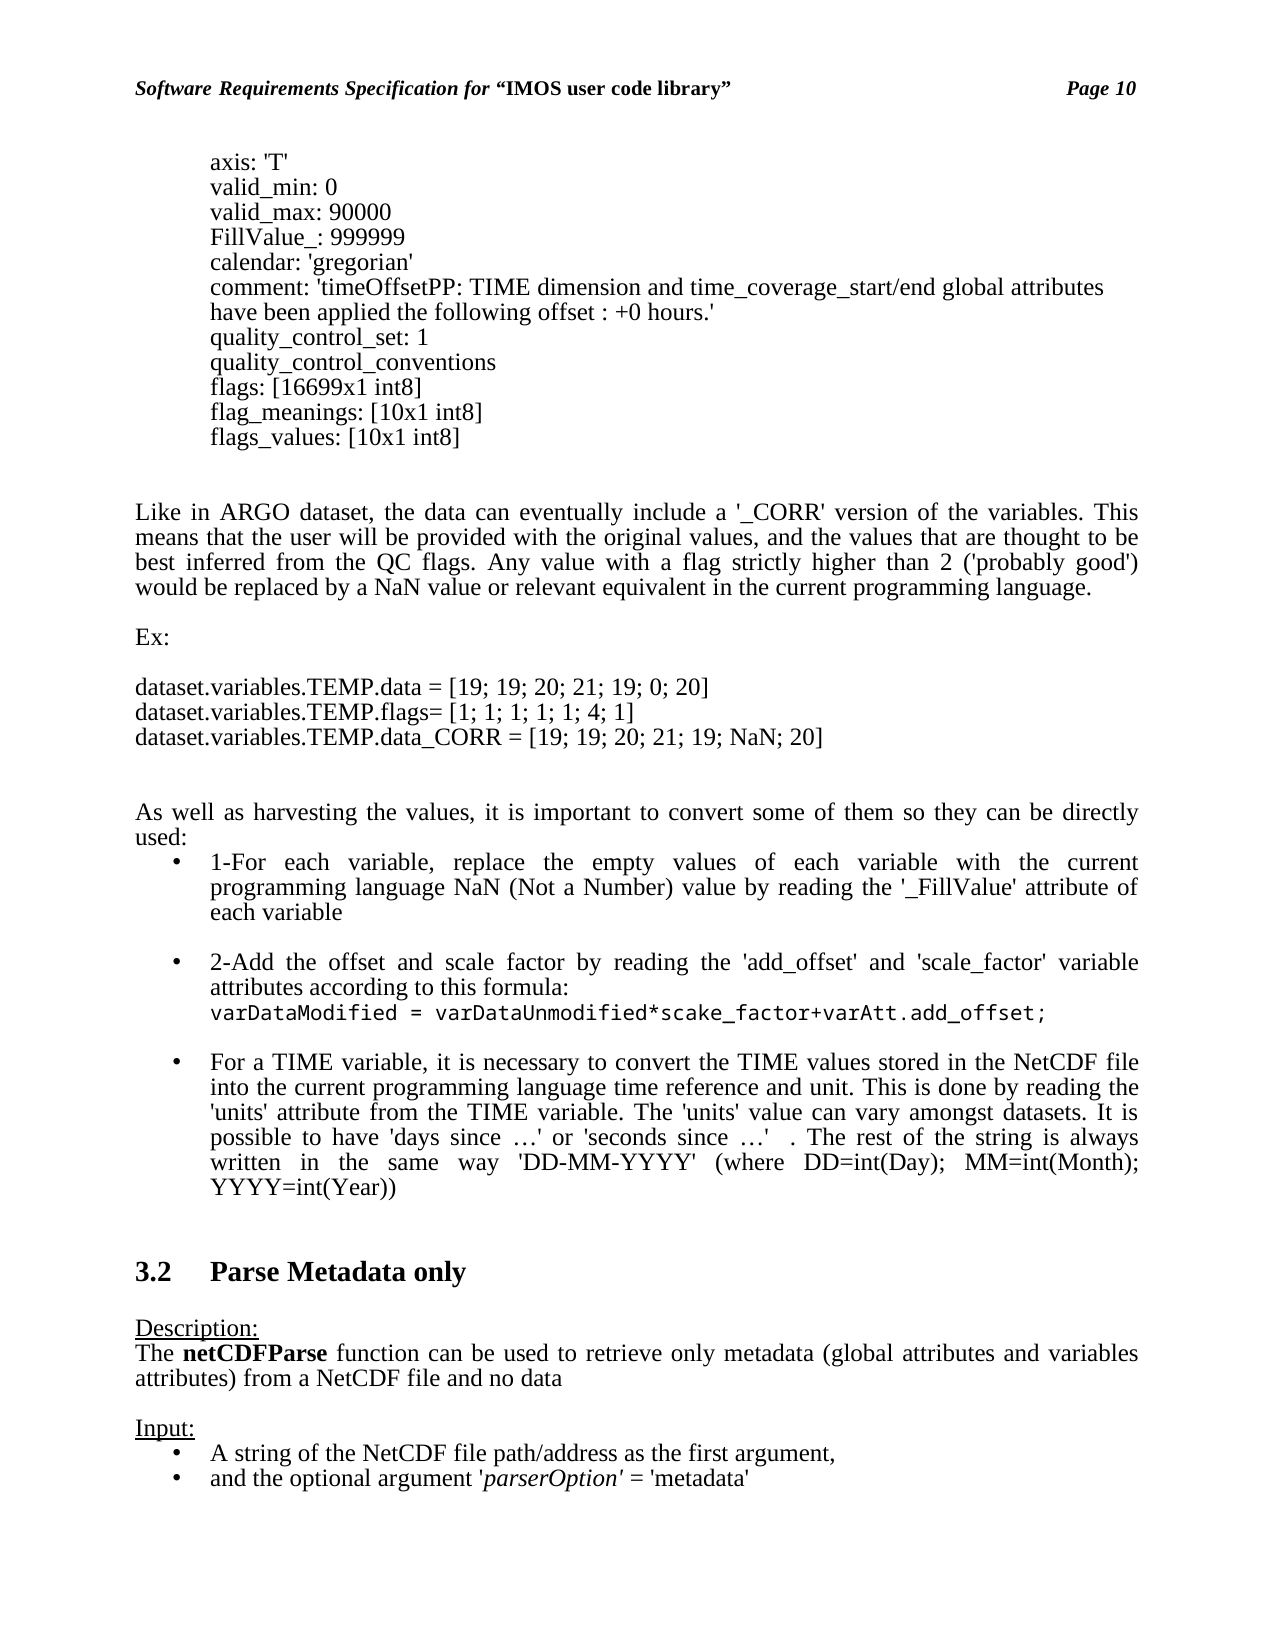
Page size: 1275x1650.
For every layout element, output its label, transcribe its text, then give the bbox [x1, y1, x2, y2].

text dataset.variables.TEMP.data_CORR = [19; 19; 20; 21; 19; NaN; 20] [135, 725, 1140, 750]
list A string of the NetCDF file path/address as the first argument, [172, 1442, 1140, 1467]
text Ex: [135, 625, 1140, 650]
text comment: 'timeOffsetPP: TIME dimension and time_coverage_start/end global attributes have been applied the following offset : +0 hours.' [210, 275, 1140, 325]
text valid_min: 0 [210, 175, 1140, 200]
list 2-Add the offset and scale factor by reading the 'add_offset' and 'scale_factor' variable attributes according to this formula: [172, 950, 1140, 1000]
text calendar: 'gregorian' [210, 250, 1140, 275]
text varDataModified = varDataUnmodified*scake_factor+varAtt.add_offset; [135, 1000, 1140, 1025]
text quality_control_conventions [210, 350, 1140, 375]
list 1-For each variable, replace the empty values of each variable with the current programming language NaN (Not a Number) value by reading the '_FillValue' attribute of each variable [172, 850, 1140, 925]
text The netCDFParse function can be used to retrieve only metadata (global attributes and variables attributes) from a NetCDF file and no data [135, 1342, 1140, 1392]
text dataset.variables.TEMP.flags= [1; 1; 1; 1; 1; 4; 1] [135, 700, 1140, 725]
subtitle Parse Metadata only [135, 1254, 1140, 1288]
text flags: [16699x1 int8] [210, 375, 1140, 400]
list and the optional argument 'parserOption' = 'metadata' [172, 1467, 1140, 1492]
text As well as harvesting the values, it is important to convert some of them so they can be directly used: [135, 800, 1140, 850]
text dataset.variables.TEMP.data = [19; 19; 20; 21; 19; 0; 20] [135, 675, 1140, 700]
text Input: [135, 1417, 1140, 1442]
text FillValue_: 999999 [210, 225, 1140, 250]
text flags_values: [10x1 int8] [210, 425, 1140, 450]
text Like in ARGO dataset, the data can eventually include a '_CORR' version of the variables. This means that the user will be provided with the original values, and the values that are thought to be best inferred from the QC flags. Any value with a flag strictly higher than 2 ('probably good') would be replaced by a NaN value or relevant equivalent in the current programming language. [135, 500, 1140, 600]
list For a TIME variable, it is necessary to convert the TIME values stored in the NetCDF file into the current programming language time reference and unit. This is done by reading the 'units' attribute from the TIME variable. The 'units' value can vary amongst datasets. It is possible to have 'days since …' or 'seconds since …' . The rest of the string is always written in the same way 'DD-MM-YYYY' (where DD=int(Day); MM=int(Month); YYYY=int(Year)) [172, 1050, 1140, 1200]
text flag_meanings: [10x1 int8] [210, 400, 1140, 425]
text valid_max: 90000 [210, 200, 1140, 225]
text quality_control_set: 1 [210, 325, 1140, 350]
text axis: 'T' [210, 150, 1140, 175]
text Description: [135, 1317, 1140, 1342]
